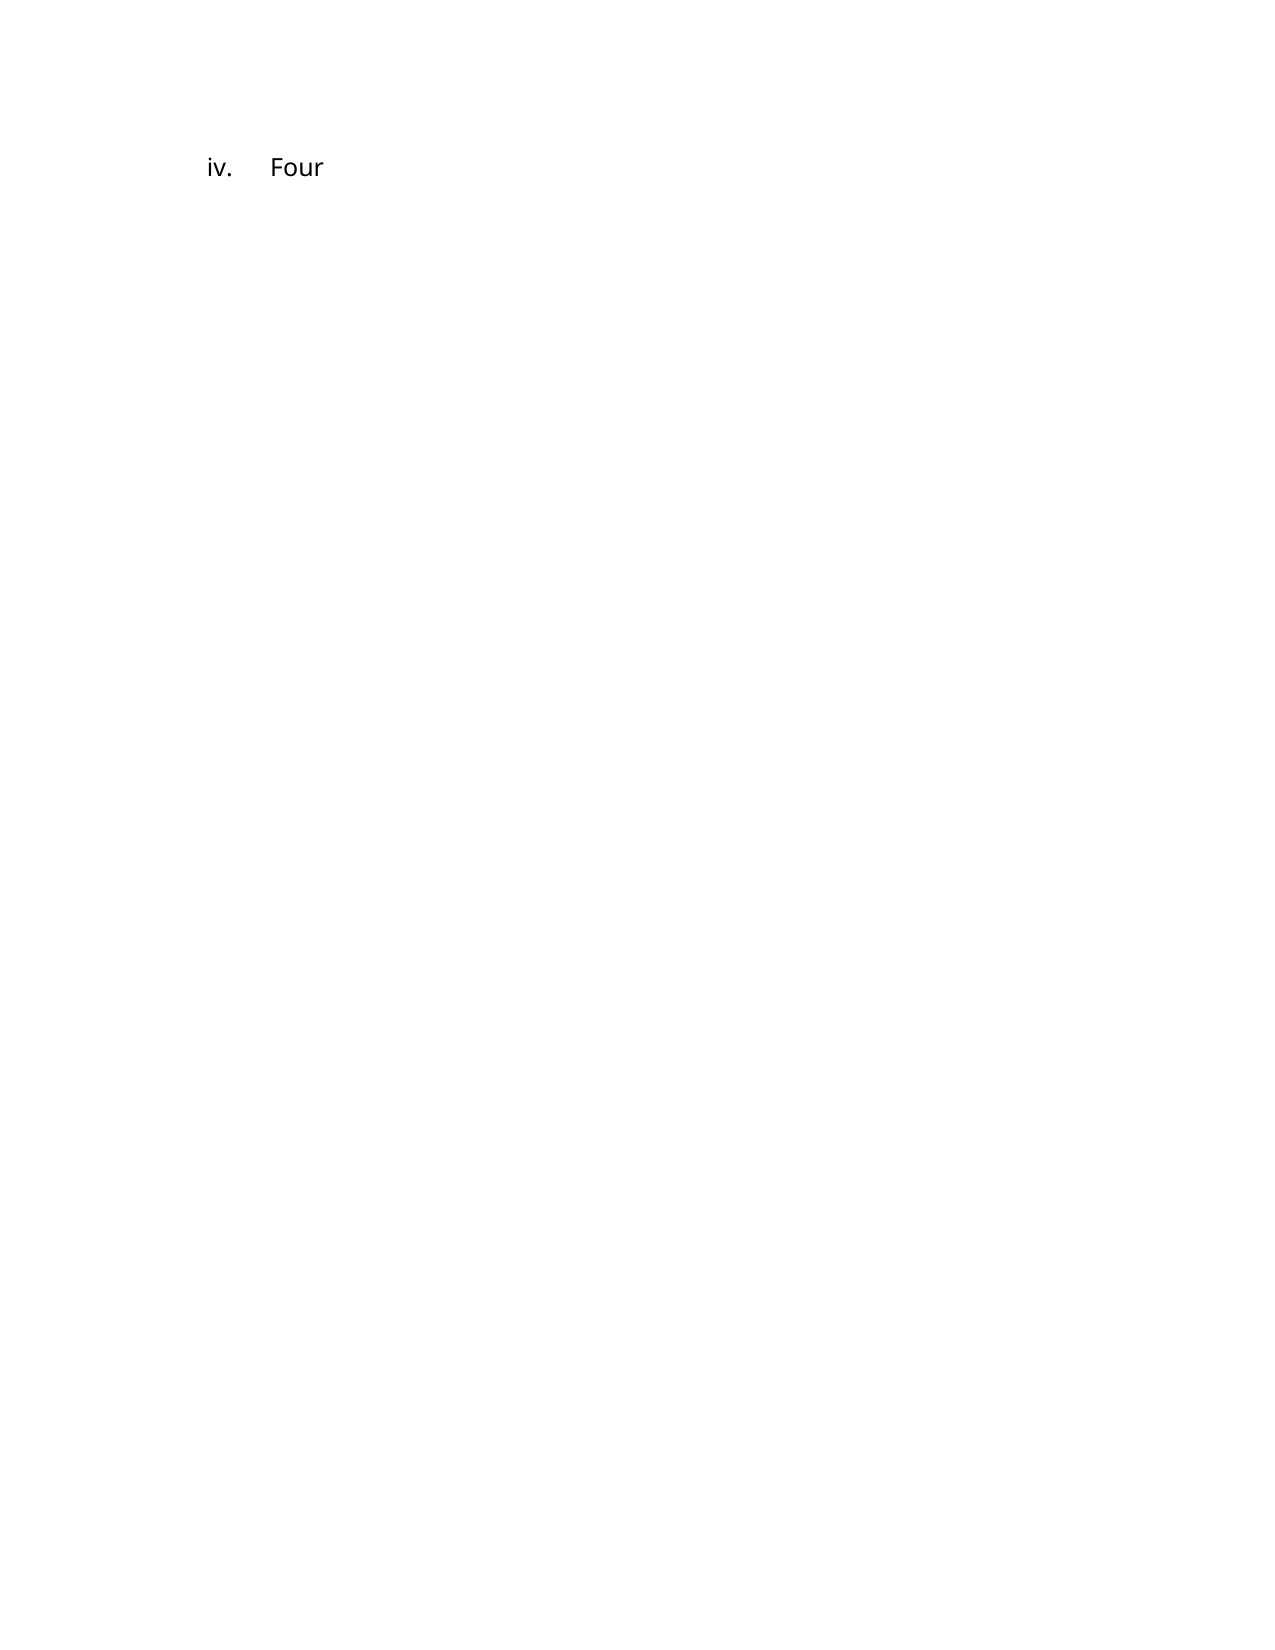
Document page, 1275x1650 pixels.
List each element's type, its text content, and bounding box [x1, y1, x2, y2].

list Four [232, 150, 1125, 184]
